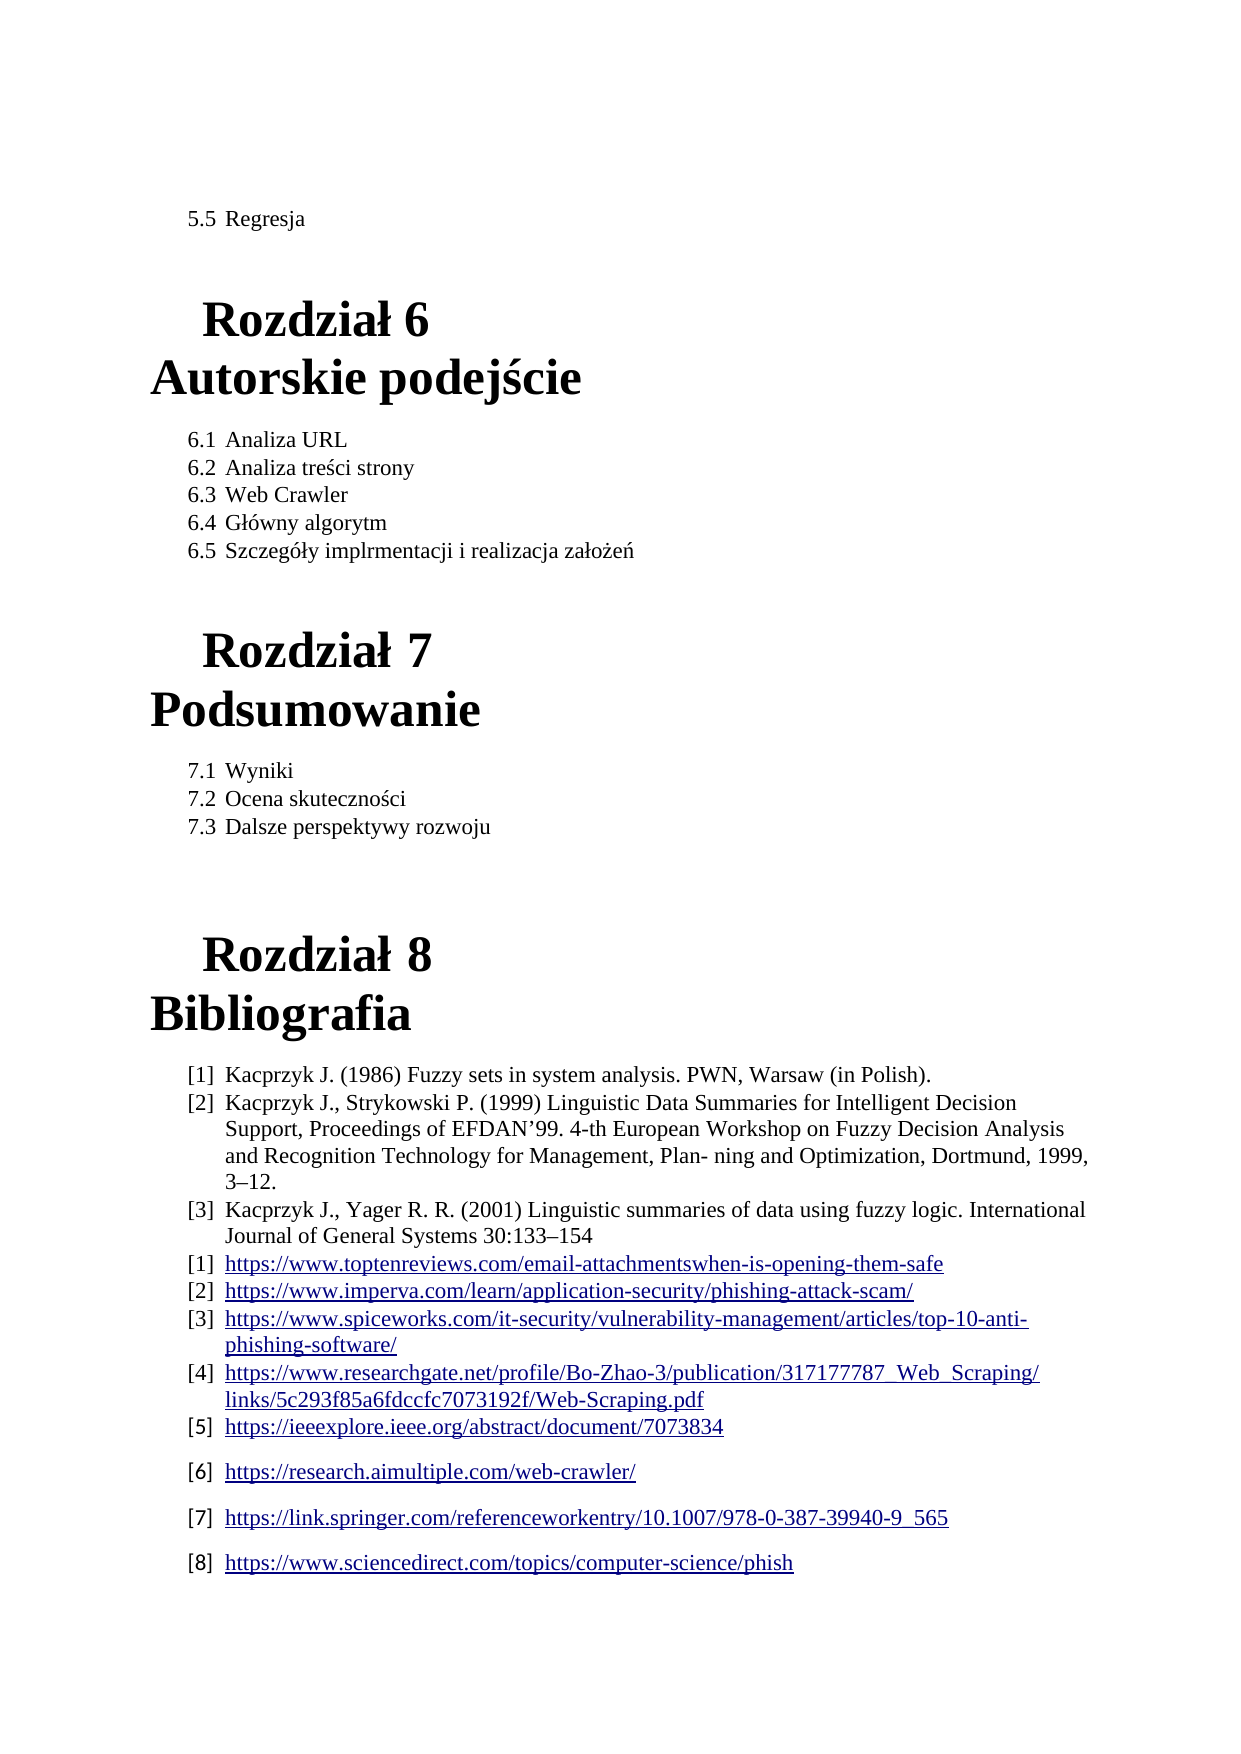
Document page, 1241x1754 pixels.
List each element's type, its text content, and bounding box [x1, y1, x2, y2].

text Bibliografia [150, 982, 1090, 1041]
list https://research.aimultiple.com/web-crawler/ [187, 1457, 1090, 1486]
list Kacprzyk J. (1986) Fuzzy sets in system analysis. PWN, Warsaw (in Polish). [187, 1061, 1090, 1088]
list Analiza URL [187, 426, 1090, 452]
list Kacprzyk J., Strykowski P. (1999) Linguistic Data Summaries for Intelligent Decision Support, Proceedings of EFDAN’99. 4-th European Workshop on Fuzzy Decision Analysis and Recognition Technology for Management, Plan- ning and Optimization, Dortmund, 1999, 3–12. [187, 1089, 1090, 1194]
list Kacprzyk J., Yager R. R. (2001) Linguistic summaries of data using fuzzy logic. International Journal of General Systems 30:133–154 [187, 1196, 1090, 1248]
text Podsumowanie [150, 678, 1090, 737]
list https://www.toptenreviews.com/email-attachmentswhen-is-opening-them-safe [187, 1250, 1090, 1276]
list https://www.sciencedirect.com/topics/computer-science/phish [187, 1548, 1090, 1577]
list Web Crawler [187, 481, 1090, 508]
list https://www.researchgate.net/profile/Bo-Zhao-3/publication/317177787_Web_Scraping/links/5c293f85a6fdccfc7073192f/Web-Scraping.pdf [187, 1359, 1090, 1412]
list https://ieeexplore.ieee.org/abstract/document/7073834 [187, 1412, 1090, 1440]
list Wyniki [187, 757, 1090, 784]
subtitle Rozdział 6 [202, 288, 1090, 347]
list Regresja [187, 205, 1090, 232]
list Analiza treści strony [187, 454, 1090, 480]
list Szczegóły implrmentacji i realizacja założeń [187, 537, 1090, 563]
subtitle Rozdział 8 [202, 923, 1090, 982]
list https://www.imperva.com/learn/application-security/phishing-attack-scam/ [187, 1277, 1090, 1304]
list Ocena skuteczności [187, 785, 1090, 812]
text Autorskie podejście [150, 347, 1090, 406]
list https://www.spiceworks.com/it-security/vulnerability-management/articles/top-10-anti-phishing-software/ [187, 1305, 1090, 1358]
list Główny algorytm [187, 509, 1090, 536]
list Dalsze perspektywy rozwoju [187, 813, 1090, 839]
list https://link.springer.com/referenceworkentry/10.1007/978-0-387-39940-9_565 [187, 1503, 1090, 1531]
subtitle Rozdział 7 [202, 620, 1090, 678]
